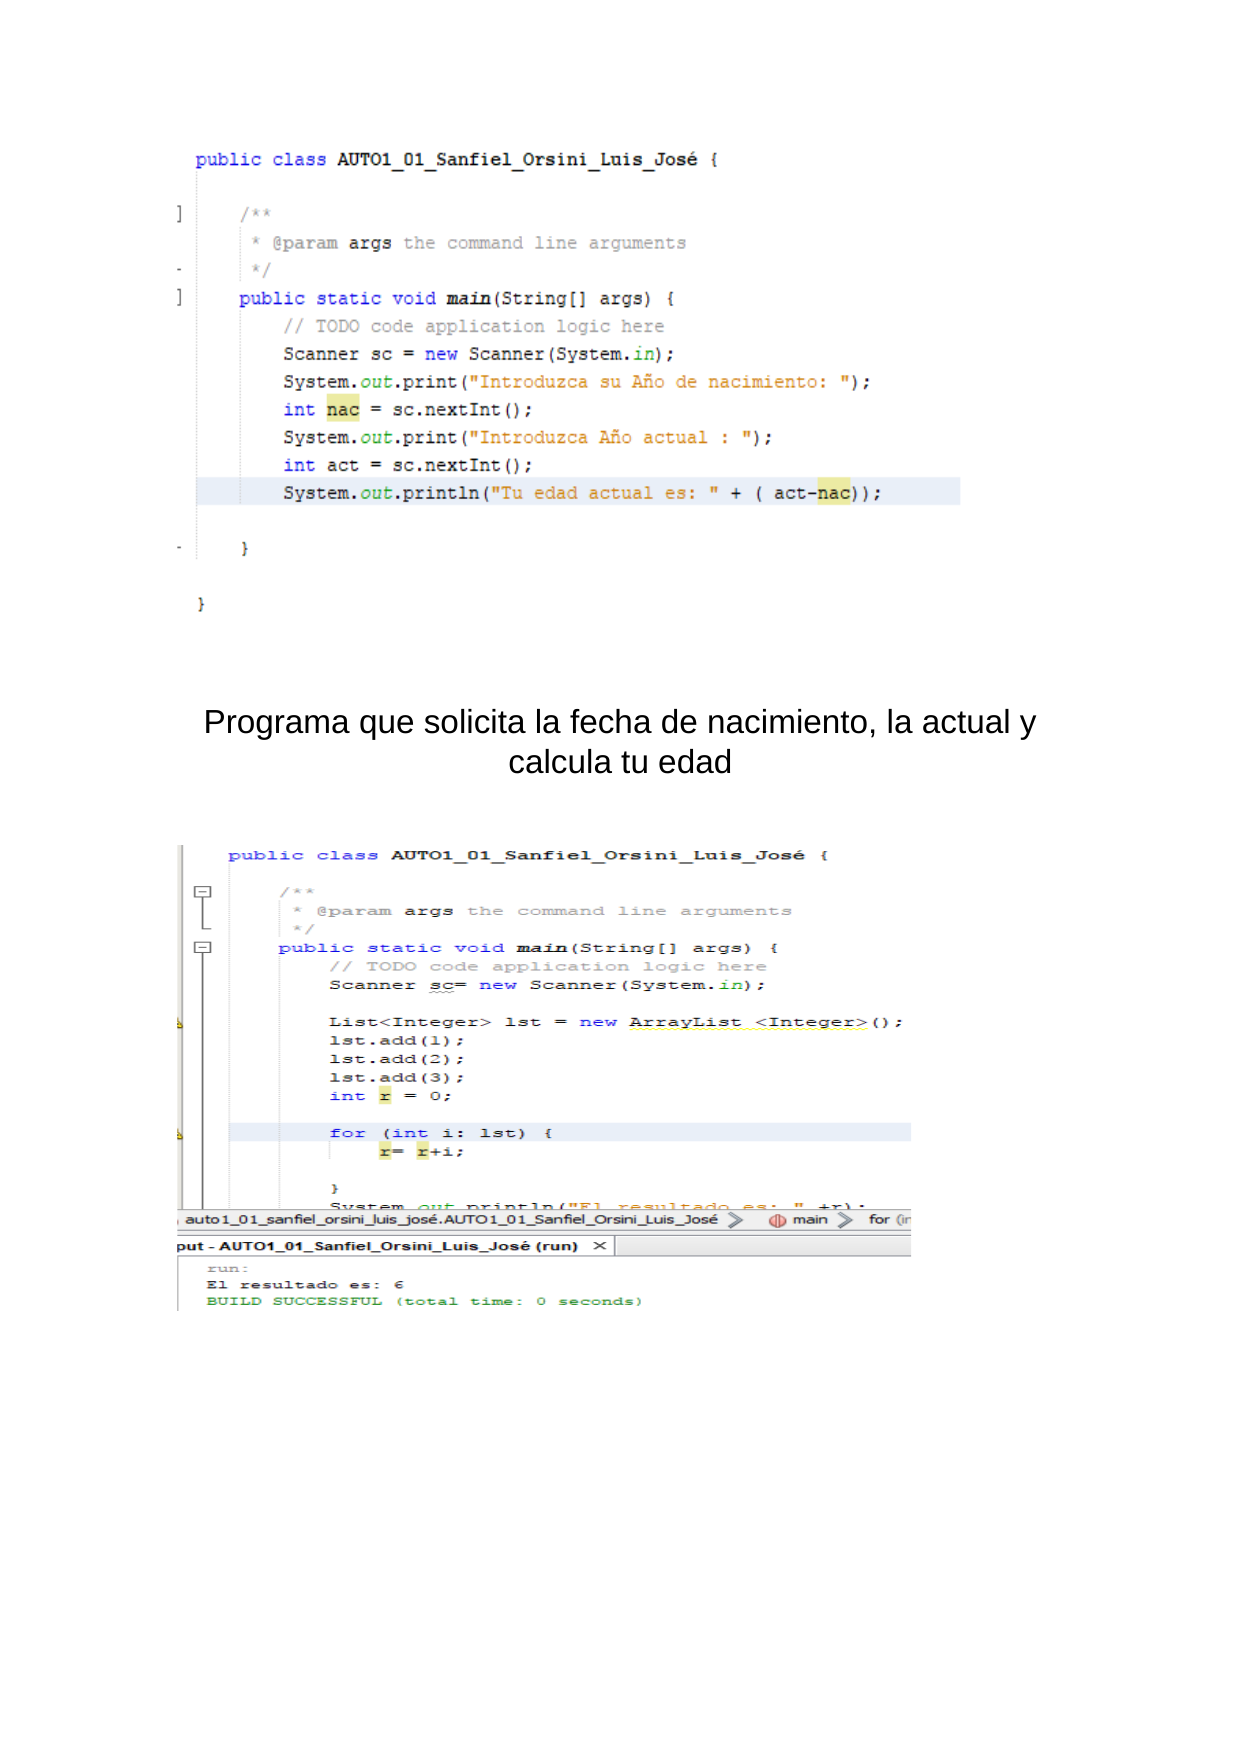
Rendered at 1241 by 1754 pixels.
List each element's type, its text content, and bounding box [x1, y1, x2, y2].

text Programa que solicita la fecha de nacimiento, la actual y calcula tu edad [177, 702, 1063, 781]
